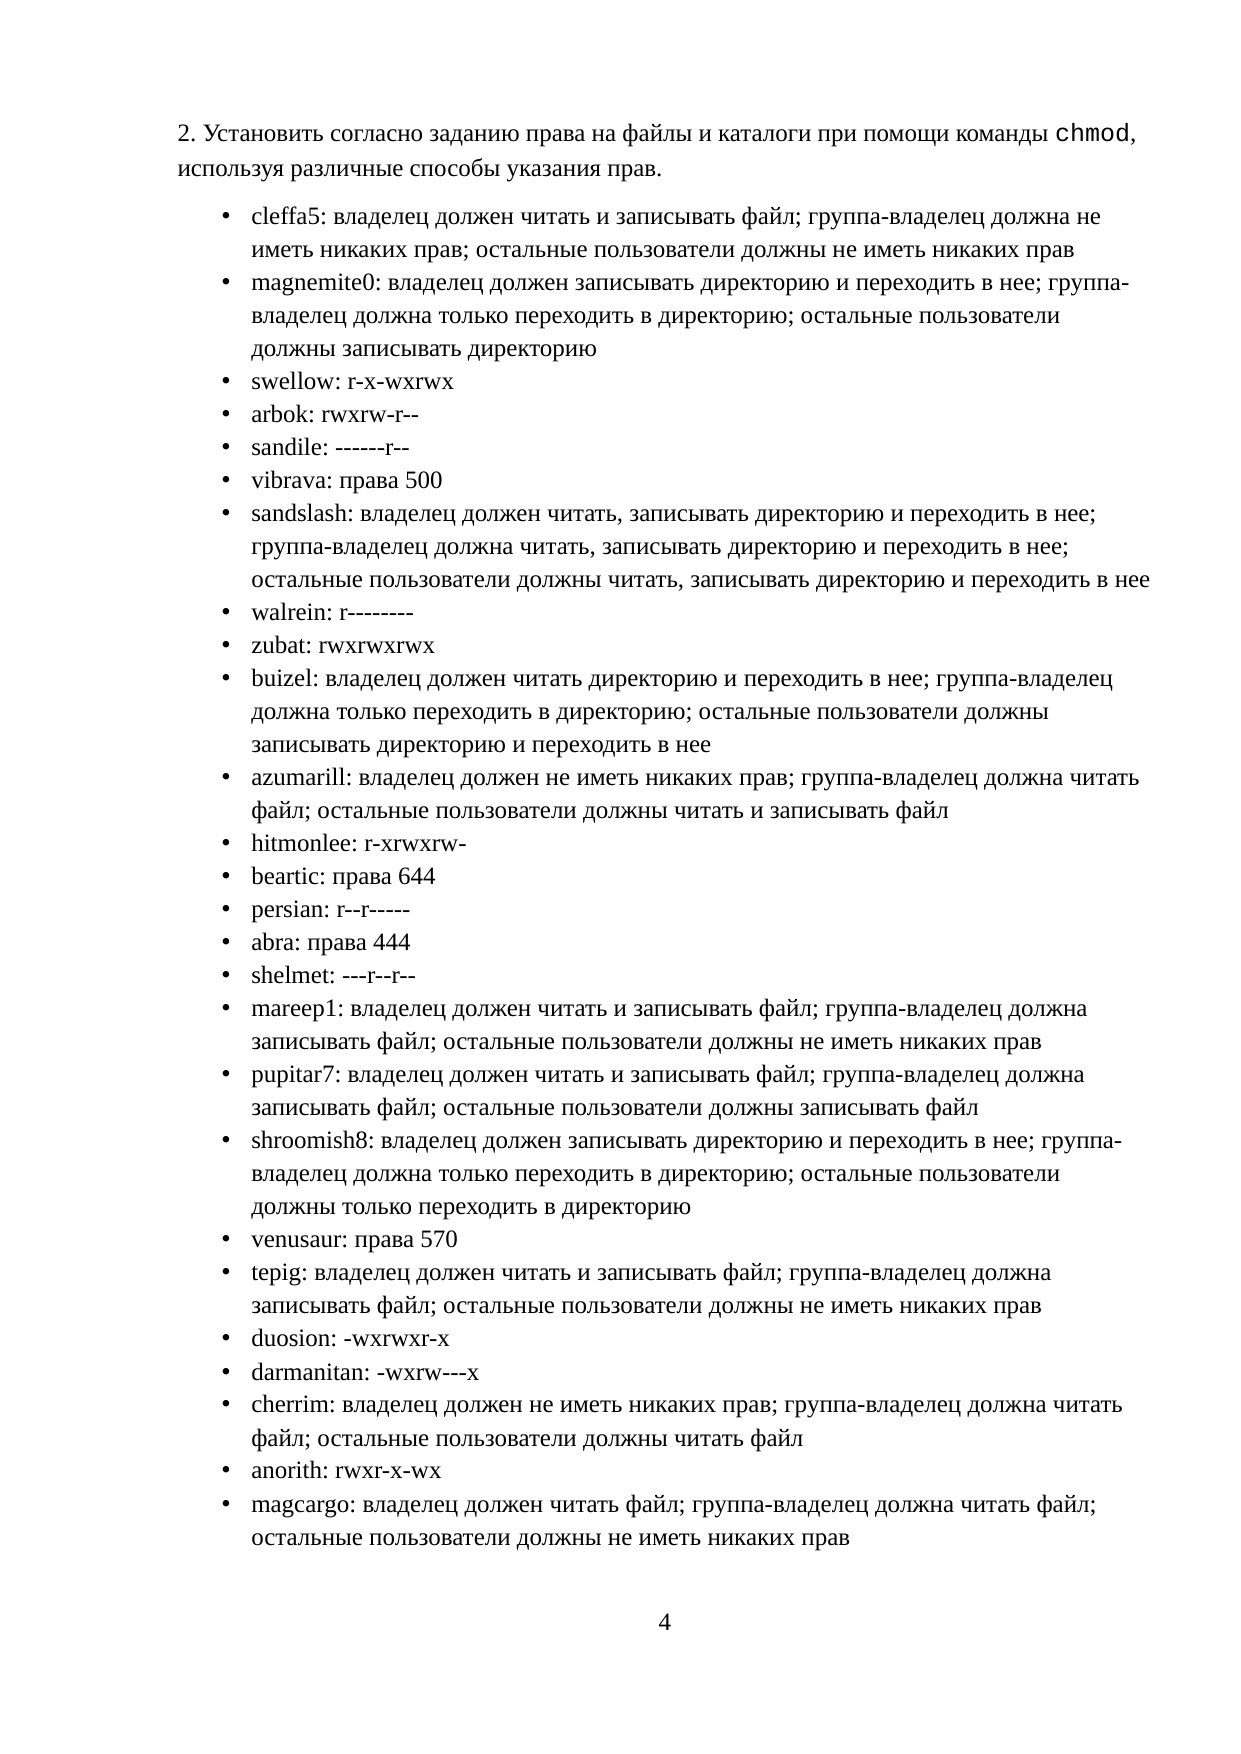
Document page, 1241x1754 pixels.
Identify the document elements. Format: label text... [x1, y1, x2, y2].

list cherrim: владелец должен не иметь никаких прав; группа-владелец должна читать файл; остальные пользователи должны читать файл [222, 1389, 1152, 1451]
list persian: r--r----- [222, 894, 1152, 923]
list walrein: r-------- [222, 597, 1152, 626]
list shroomish8: владелец должен записывать директорию и переходить в нее; группа-владелец должна только переходить в директорию; остальные пользователи должны только переходить в директорию [222, 1125, 1152, 1220]
list sandslash: владелец должен читать, записывать директорию и переходить в нее; группа-владелец должна читать, записывать директорию и переходить в нее; остальные пользователи должны читать, записывать директорию и переходить в нее [222, 498, 1152, 593]
list magcargo: владелец должен читать файл; группа-владелец должна читать файл; остальные пользователи должны не иметь никаких прав [222, 1489, 1152, 1550]
list venusaur: права 570 [222, 1224, 1152, 1253]
list shelmet: ---r--r-- [222, 960, 1152, 989]
list vibrava: права 500 [222, 465, 1152, 494]
list swellow: r-x-wxrwx [222, 366, 1152, 395]
list darmanitan: -wxrw---x [222, 1357, 1152, 1385]
text 2. Установить согласно заданию права на файлы и каталоги при помощи команды chmod, используя различные способы указания прав. [177, 118, 1152, 182]
list zubat: rwxrwxrwx [222, 630, 1152, 659]
list arbok: rwxrw-r-- [222, 399, 1152, 428]
list pupitar7: владелец должен читать и записывать файл; группа-владелец должна записывать файл; остальные пользователи должны записывать файл [222, 1059, 1152, 1121]
list magnemite0: владелец должен записывать директорию и переходить в нее; группа-владелец должна только переходить в директорию; остальные пользователи должны записывать директорию [222, 267, 1152, 362]
list azumarill: владелец должен не иметь никаких прав; группа-владелец должна читать файл; остальные пользователи должны читать и записывать файл [222, 762, 1152, 824]
list abra: права 444 [222, 927, 1152, 956]
list buizel: владелец должен читать директорию и переходить в нее; группа-владелец должна только переходить в директорию; остальные пользователи должны записывать директорию и переходить в нее [222, 663, 1152, 758]
list duosion: -wxrwxr-x [222, 1323, 1152, 1352]
list anorith: rwxr-x-wx [222, 1456, 1152, 1484]
list cleffa5: владелец должен читать и записывать файл; группа-владелец должна не иметь никаких прав; остальные пользователи должны не иметь никаких прав [222, 201, 1152, 263]
list sandile: ------r-- [222, 432, 1152, 461]
list tepig: владелец должен читать и записывать файл; группа-владелец должна записывать файл; остальные пользователи должны не иметь никаких прав [222, 1257, 1152, 1319]
list beartic: права 644 [222, 861, 1152, 890]
list hitmonlee: r-xrwxrw- [222, 828, 1152, 857]
list mareep1: владелец должен читать и записывать файл; группа-владелец должна записывать файл; остальные пользователи должны не иметь никаких прав [222, 993, 1152, 1055]
